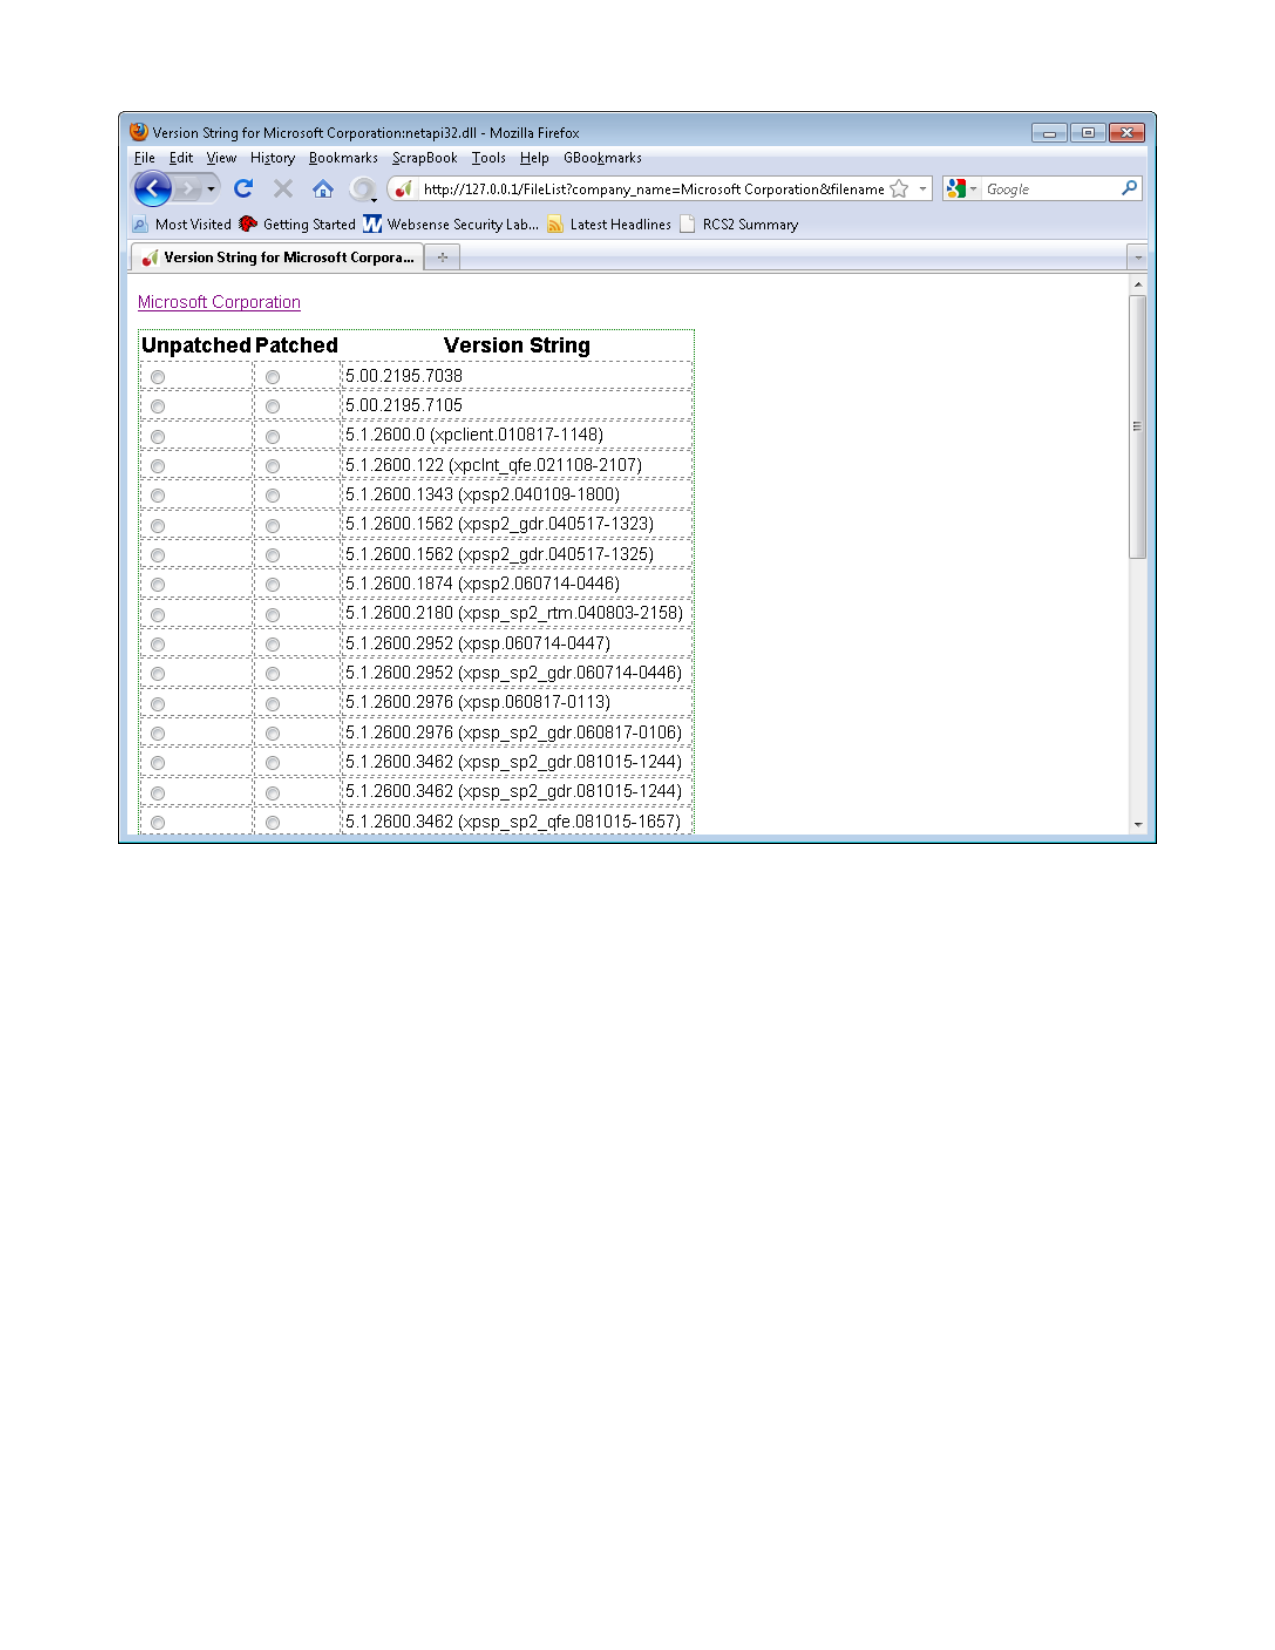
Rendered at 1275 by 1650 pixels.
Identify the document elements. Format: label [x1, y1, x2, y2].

picture [118, 111, 1157, 844]
